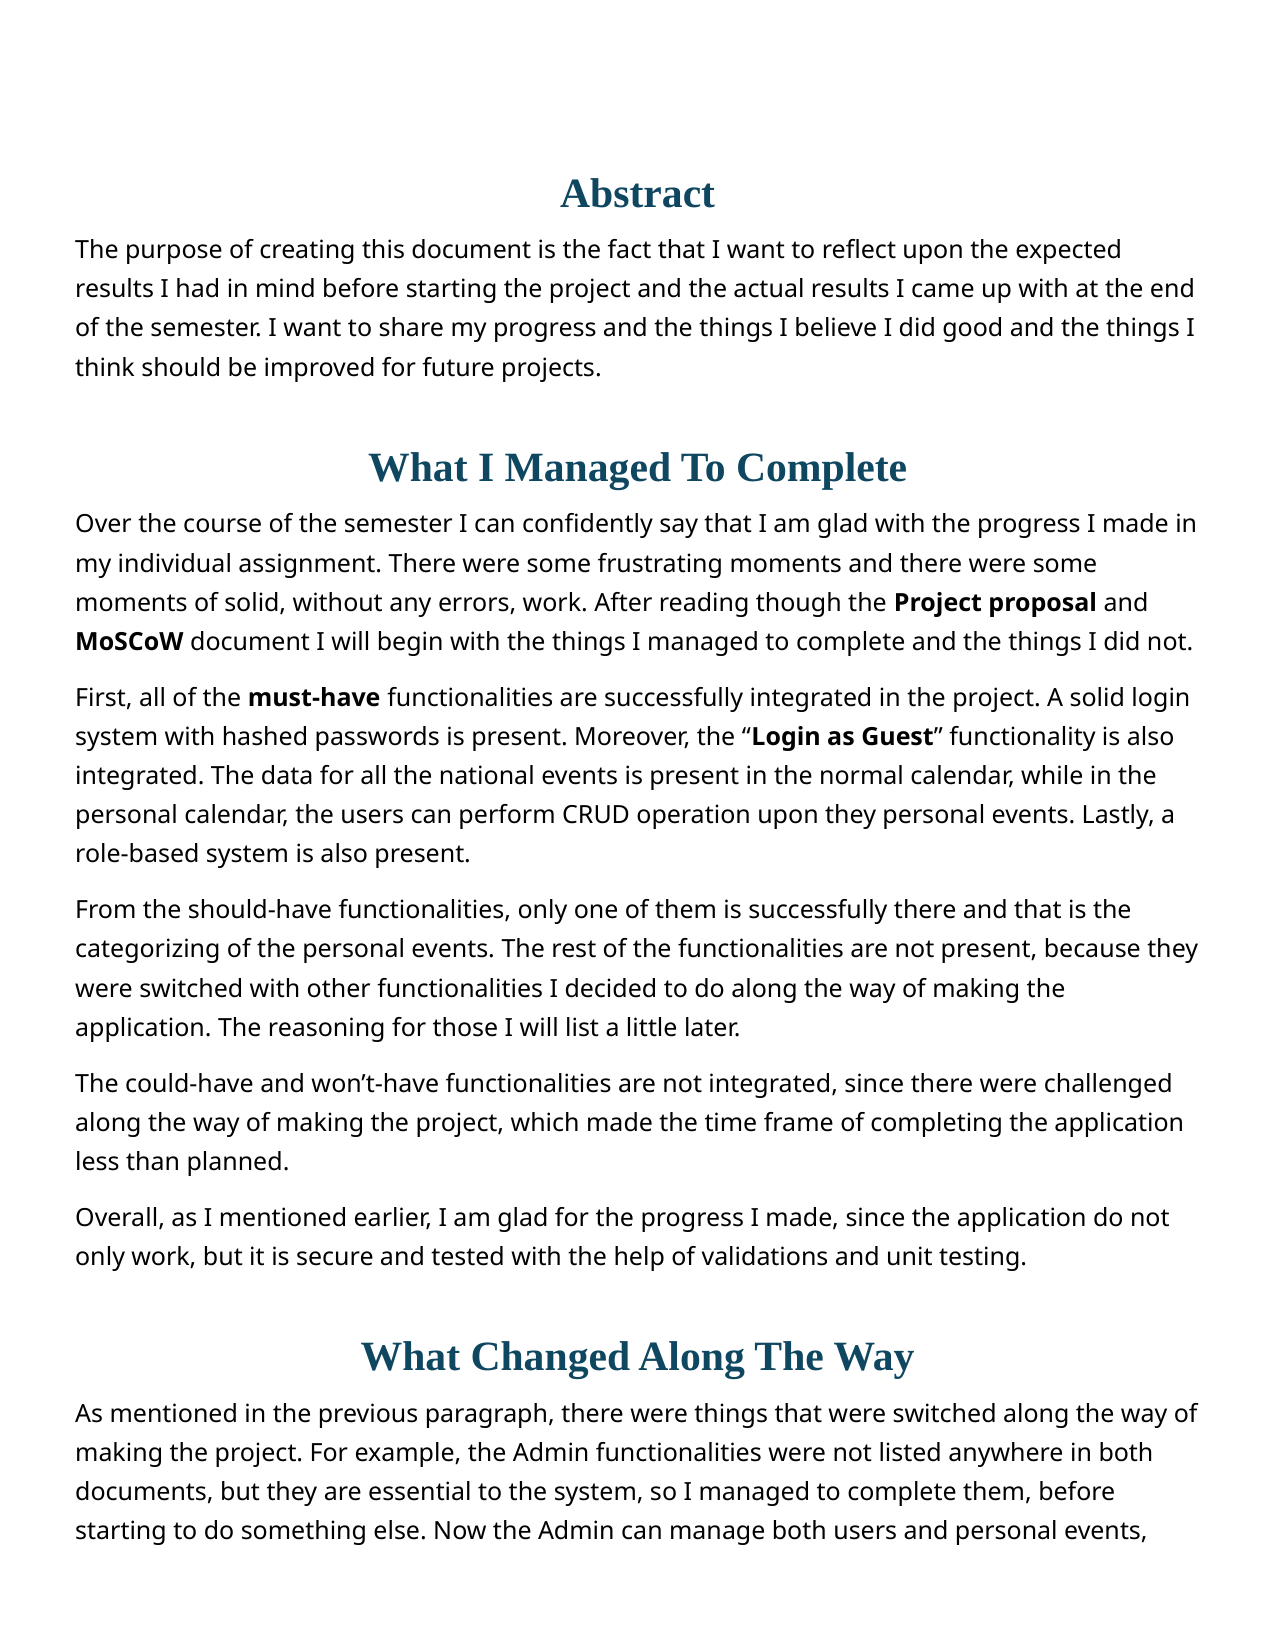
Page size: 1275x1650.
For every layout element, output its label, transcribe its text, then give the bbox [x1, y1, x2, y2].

text The purpose of creating this document is the fact that I want to reflect upon the expected results I had in mind before starting the project and the actual results I came up with at the end of the semester. I want to share my progress and the things I believe I did good and the things I think should be improved for future projects. [75, 232, 1200, 383]
subtitle What I Managed To Complete [75, 443, 1200, 491]
text From the should-have functionalities, only one of them is successfully there and that is the categorizing of the personal events. The rest of the functionalities are not present, because they were switched with other functionalities I decided to do along the way of making the application. The reasoning for those I will list a little later. [75, 892, 1200, 1043]
text First, all of the must-have functionalities are successfully integrated in the project. A solid login system with hashed passwords is present. Moreover, the “Login as Guest” functionality is also integrated. The data for all the national events is present in the normal calendar, while in the personal calendar, the users can perform CRUD operation upon they personal events. Lastly, a role-based system is also present. [75, 679, 1200, 870]
subtitle Abstract [75, 168, 1200, 216]
text Over the course of the semester I can confidently say that I am glad with the progress I made in my individual assignment. There were some frustrating moments and there were some moments of solid, without any errors, work. After reading though the Project proposal and MoSCoW document I will begin with the things I managed to complete and the things I did not. [75, 506, 1200, 658]
text The could-have and won’t-have functionalities are not integrated, since there were challenged along the way of making the project, which made the time frame of completing the application less than planned. [75, 1065, 1200, 1178]
subtitle What Changed Along The Way [75, 1332, 1200, 1380]
text Overall, as I mentioned earlier, I am glad for the progress I made, since the application do not only work, but it is secure and tested with the help of validations and unit testing. [75, 1199, 1200, 1273]
text As mentioned in the previous paragraph, there were things that were switched along the way of making the project. For example, the Admin functionalities were not listed anywhere in both documents, but they are essential to the system, so I managed to complete them, before starting to do something else. Now the Admin can manage both users and personal events, [75, 1395, 1200, 1547]
